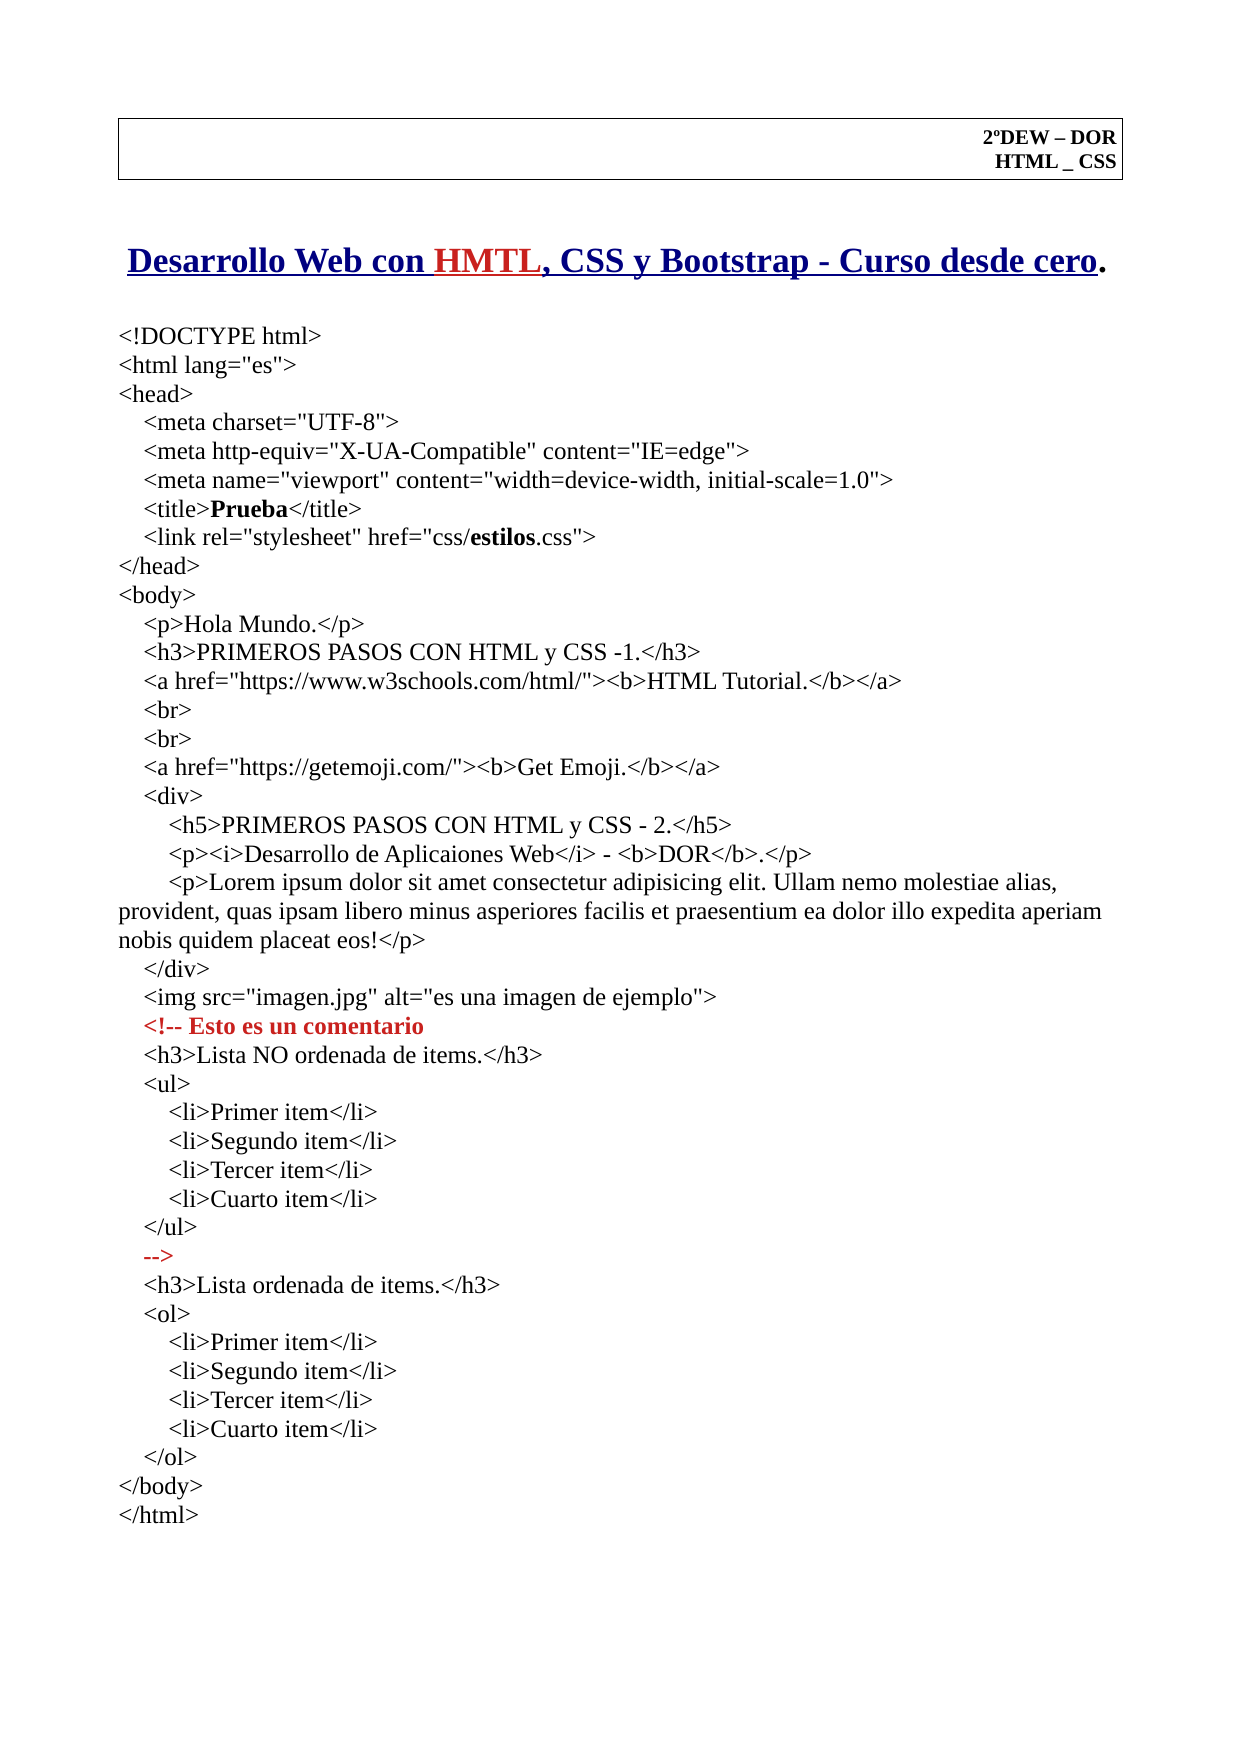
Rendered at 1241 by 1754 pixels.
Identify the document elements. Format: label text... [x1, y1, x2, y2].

text <ol> [118, 1299, 1122, 1327]
subtitle Desarrollo Web con HMTL, CSS y Bootstrap - Curso desde cero. [118, 239, 1122, 280]
text <h5>PRIMEROS PASOS CON HTML y CSS - 2.</h5> [118, 810, 1122, 839]
text <ul> [118, 1069, 1122, 1097]
text --> [118, 1241, 1122, 1270]
text <h3>Lista NO ordenada de items.</h3> [118, 1040, 1122, 1069]
text </head> [118, 551, 1122, 580]
text <img src="imagen.jpg" alt="es una imagen de ejemplo"> [118, 982, 1122, 1011]
text </div> [118, 954, 1122, 982]
text <title>Prueba</title> [118, 494, 1122, 522]
text <p><i>Desarrollo de Aplicaiones Web</i> - <b>DOR</b>.</p> [118, 839, 1122, 867]
text <br> [118, 695, 1122, 724]
text <br> [118, 724, 1122, 752]
text <li>Tercer item</li> [118, 1155, 1122, 1184]
text <html lang="es"> [118, 350, 1122, 379]
text <li>Tercer item</li> [118, 1385, 1122, 1414]
text <head> [118, 379, 1122, 407]
text <!-- Esto es un comentario [118, 1011, 1122, 1040]
text <li>Segundo item</li> [118, 1126, 1122, 1155]
text <li>Primer item</li> [118, 1097, 1122, 1126]
text <link rel="stylesheet" href="css/estilos.css"> [118, 522, 1122, 551]
text <a href="https://getemoji.com/"><b>Get Emoji.</b></a> [118, 752, 1122, 781]
text <!DOCTYPE html> [118, 321, 1122, 350]
text <h3>Lista ordenada de items.</h3> [118, 1270, 1122, 1299]
text <meta name="viewport" content="width=device-width, initial-scale=1.0"> [118, 465, 1122, 494]
text </ol> [118, 1442, 1122, 1471]
text <meta charset="UTF-8"> [118, 407, 1122, 436]
text <meta http-equiv="X-UA-Compatible" content="IE=edge"> [118, 436, 1122, 465]
text <li>Segundo item</li> [118, 1356, 1122, 1385]
text <div> [118, 781, 1122, 810]
text </ul> [118, 1212, 1122, 1241]
text </html> [118, 1500, 1122, 1529]
text <li>Primer item</li> [118, 1327, 1122, 1356]
text <li>Cuarto item</li> [118, 1414, 1122, 1442]
text <li>Cuarto item</li> [118, 1184, 1122, 1212]
text <body> [118, 580, 1122, 609]
text <h3>PRIMEROS PASOS CON HTML y CSS -1.</h3> [118, 637, 1122, 666]
text <p>Hola Mundo.</p> [118, 609, 1122, 637]
text <a href="https://www.w3schools.com/html/"><b>HTML Tutorial.</b></a> [118, 666, 1122, 695]
text </body> [118, 1471, 1122, 1500]
text <p>Lorem ipsum dolor sit amet consectetur adipisicing elit. Ullam nemo molestiae alias, provident, quas ipsam libero minus asperiores facilis et praesentium ea dolor illo expedita aperiam nobis quidem placeat eos!</p> [118, 867, 1122, 954]
